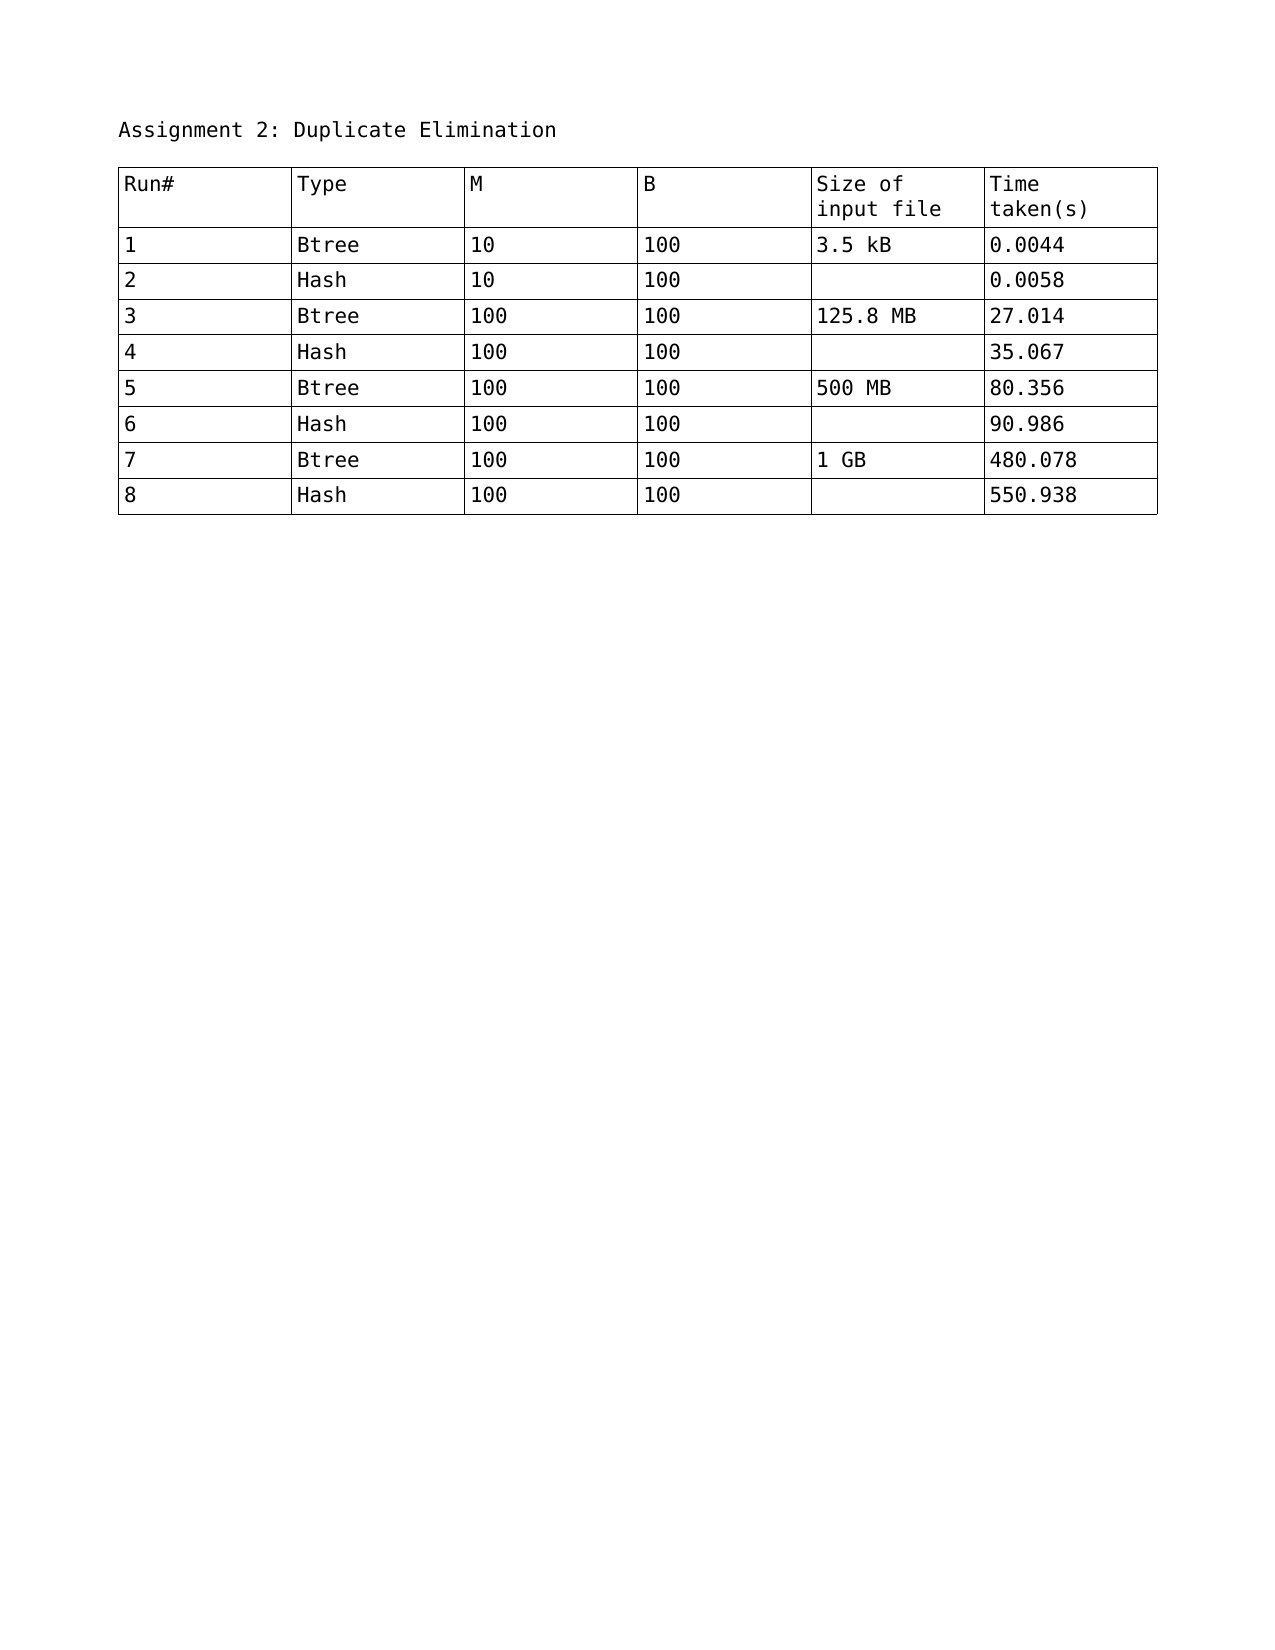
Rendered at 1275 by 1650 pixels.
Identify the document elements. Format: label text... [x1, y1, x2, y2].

table_cell 100 [465, 479, 637, 513]
table_cell 100 [638, 443, 811, 478]
table_cell 100 [638, 335, 811, 370]
table_cell 100 [638, 300, 811, 334]
table_cell 100 [465, 443, 637, 478]
table_header Time taken(s) [985, 168, 1157, 227]
table_cell 100 [638, 407, 811, 442]
table_cell 2 [119, 264, 291, 298]
table_cell [812, 479, 984, 513]
table_cell 3 [119, 300, 291, 334]
table_cell [812, 335, 984, 370]
table_header Size of input file [812, 168, 984, 227]
table_cell 27.014 [985, 300, 1157, 334]
table_cell 100 [638, 479, 811, 513]
table_cell 6 [119, 407, 291, 442]
table_cell 100 [465, 407, 637, 442]
table_cell Hash [292, 479, 464, 513]
table_cell 4 [119, 335, 291, 370]
table_cell 100 [465, 371, 637, 406]
table_cell 3.5 kB [812, 228, 984, 263]
table_cell 125.8 MB [812, 300, 984, 334]
text Assignment 2: Duplicate Elimination [118, 118, 1157, 142]
table_cell 0.0044 [985, 228, 1157, 263]
table_cell 0.0058 [985, 264, 1157, 298]
table_cell 5 [119, 371, 291, 406]
table_cell 35.067 [985, 335, 1157, 370]
table_cell Btree [292, 228, 464, 263]
table_cell Hash [292, 335, 464, 370]
table_cell 1 [119, 228, 291, 263]
table_cell Btree [292, 371, 464, 406]
table_cell 480.078 [985, 443, 1157, 478]
table_cell 100 [465, 335, 637, 370]
table_cell 550.938 [985, 479, 1157, 513]
table_cell Hash [292, 407, 464, 442]
table_cell 100 [638, 371, 811, 406]
table_header M [465, 168, 637, 227]
table_cell [812, 264, 984, 298]
table_cell Btree [292, 300, 464, 334]
table_cell 10 [465, 264, 637, 298]
table_cell 1 GB [812, 443, 984, 478]
table_cell Btree [292, 443, 464, 478]
table_cell 100 [638, 264, 811, 298]
table_header Type [292, 168, 464, 227]
table_cell 8 [119, 479, 291, 513]
table_header Run# [119, 168, 291, 227]
table_cell [812, 407, 984, 442]
table_cell 100 [638, 228, 811, 263]
table_cell 80.356 [985, 371, 1157, 406]
table_cell 500 MB [812, 371, 984, 406]
table_cell 10 [465, 228, 637, 263]
table_cell Hash [292, 264, 464, 298]
table_header B [638, 168, 811, 227]
table_cell 90.986 [985, 407, 1157, 442]
table_cell 100 [465, 300, 637, 334]
table_cell 7 [119, 443, 291, 478]
